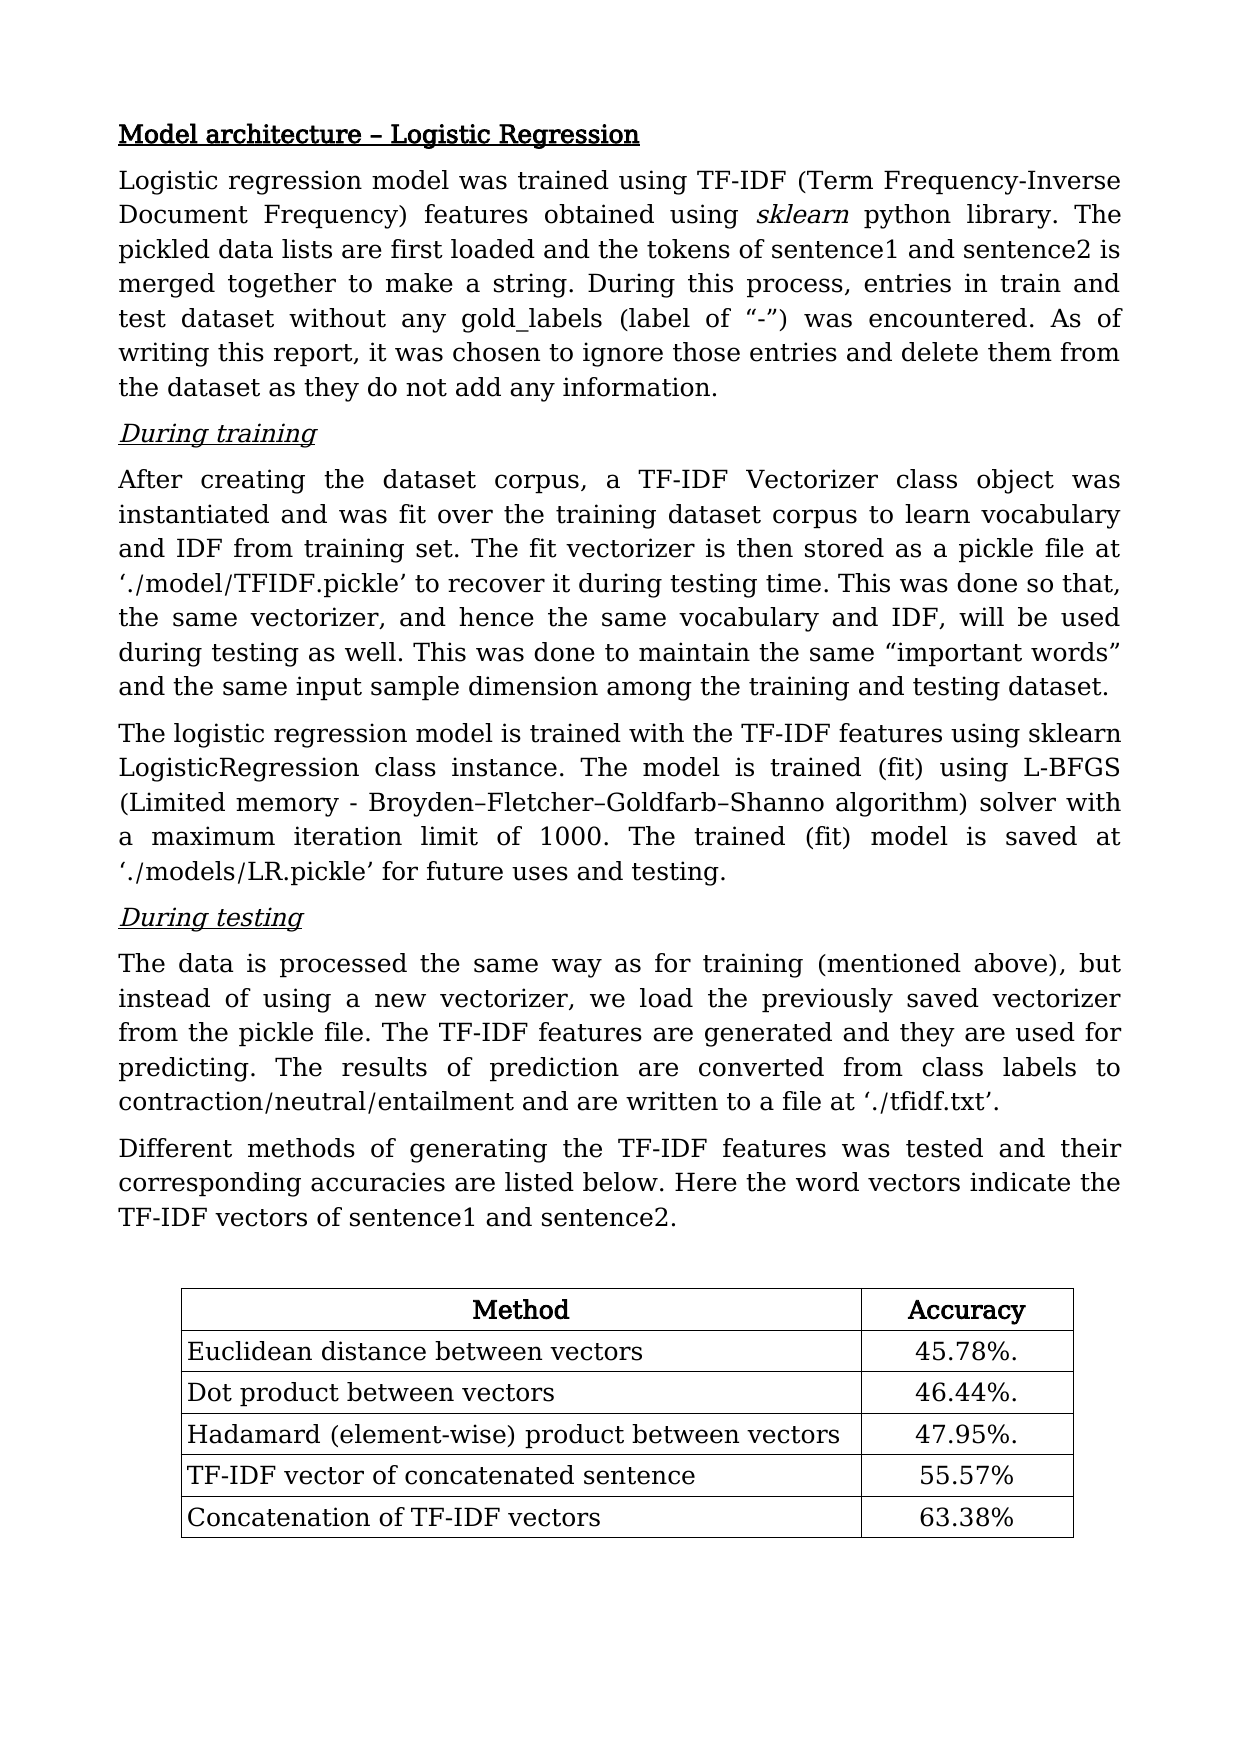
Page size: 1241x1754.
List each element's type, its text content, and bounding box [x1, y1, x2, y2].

table_cell Concatenation of TF-IDF vectors [182, 1497, 861, 1537]
table_header Method [182, 1289, 861, 1329]
table_cell 46.44%. [862, 1372, 1073, 1413]
text Logistic regression model was trained using TF-IDF (Term Frequency-Inverse Document Frequency) features obtained using sklearn python library. The pickled data lists are first loaded and the tokens of sentence1 and sentence2 is merged together to make a string. During this process, entries in train and test dataset without any gold_labels (label of “-”) was encountered. As of writing this report, it was chosen to ignore those entries and delete them from the dataset as they do not add any information. [118, 164, 1122, 401]
table_cell 47.95%. [862, 1414, 1073, 1454]
table_cell Euclidean distance between vectors [182, 1331, 861, 1371]
text The logistic regression model is trained with the TF-IDF features using sklearn LogisticRegression class instance. The model is trained (fit) using L-BFGS (Limited memory - Broyden–Fletcher–Goldfarb–Shanno algorithm) solver with a maximum iteration limit of 1000. The trained (fit) model is saved at ‘./models/LR.pickle’ for future uses and testing. [118, 717, 1122, 885]
text After creating the dataset corpus, a TF-IDF Vectorizer class object was instantiated and was fit over the training dataset corpus to learn vocabulary and IDF from training set. The fit vectorizer is then stored as a pickle file at ‘./model/TFIDF.pickle’ to recover it during testing time. This was done so that, the same vectorizer, and hence the same vocabulary and IDF, will be used during testing as well. This was done to maintain the same “important words” and the same input sample dimension among the training and testing dataset. [118, 464, 1122, 701]
text Model architecture – Logistic Regression [118, 118, 1122, 148]
text Different methods of generating the TF-IDF features was tested and their corresponding accuracies are listed below. Here the word vectors indicate the TF-IDF vectors of sentence1 and sentence2. [118, 1132, 1122, 1231]
table_cell 63.38% [862, 1497, 1073, 1537]
table_cell Dot product between vectors [182, 1372, 861, 1413]
text During testing [118, 902, 1122, 932]
table_cell 55.57% [862, 1455, 1073, 1496]
text The data is processed the same way as for training (mentioned above), but instead of using a new vectorizer, we load the previously saved vectorizer from the pickle file. The TF-IDF features are generated and they are used for predicting. The results of prediction are converted from class labels to contraction/neutral/entailment and are written to a file at ‘./tfidf.txt’. [118, 948, 1122, 1116]
table_cell TF-IDF vector of concatenated sentence [182, 1455, 861, 1496]
table_header Accuracy [862, 1289, 1073, 1329]
table_cell Hadamard (element-wise) product between vectors [182, 1414, 861, 1454]
text During training [118, 418, 1122, 448]
table_cell 45.78%. [862, 1331, 1073, 1371]
